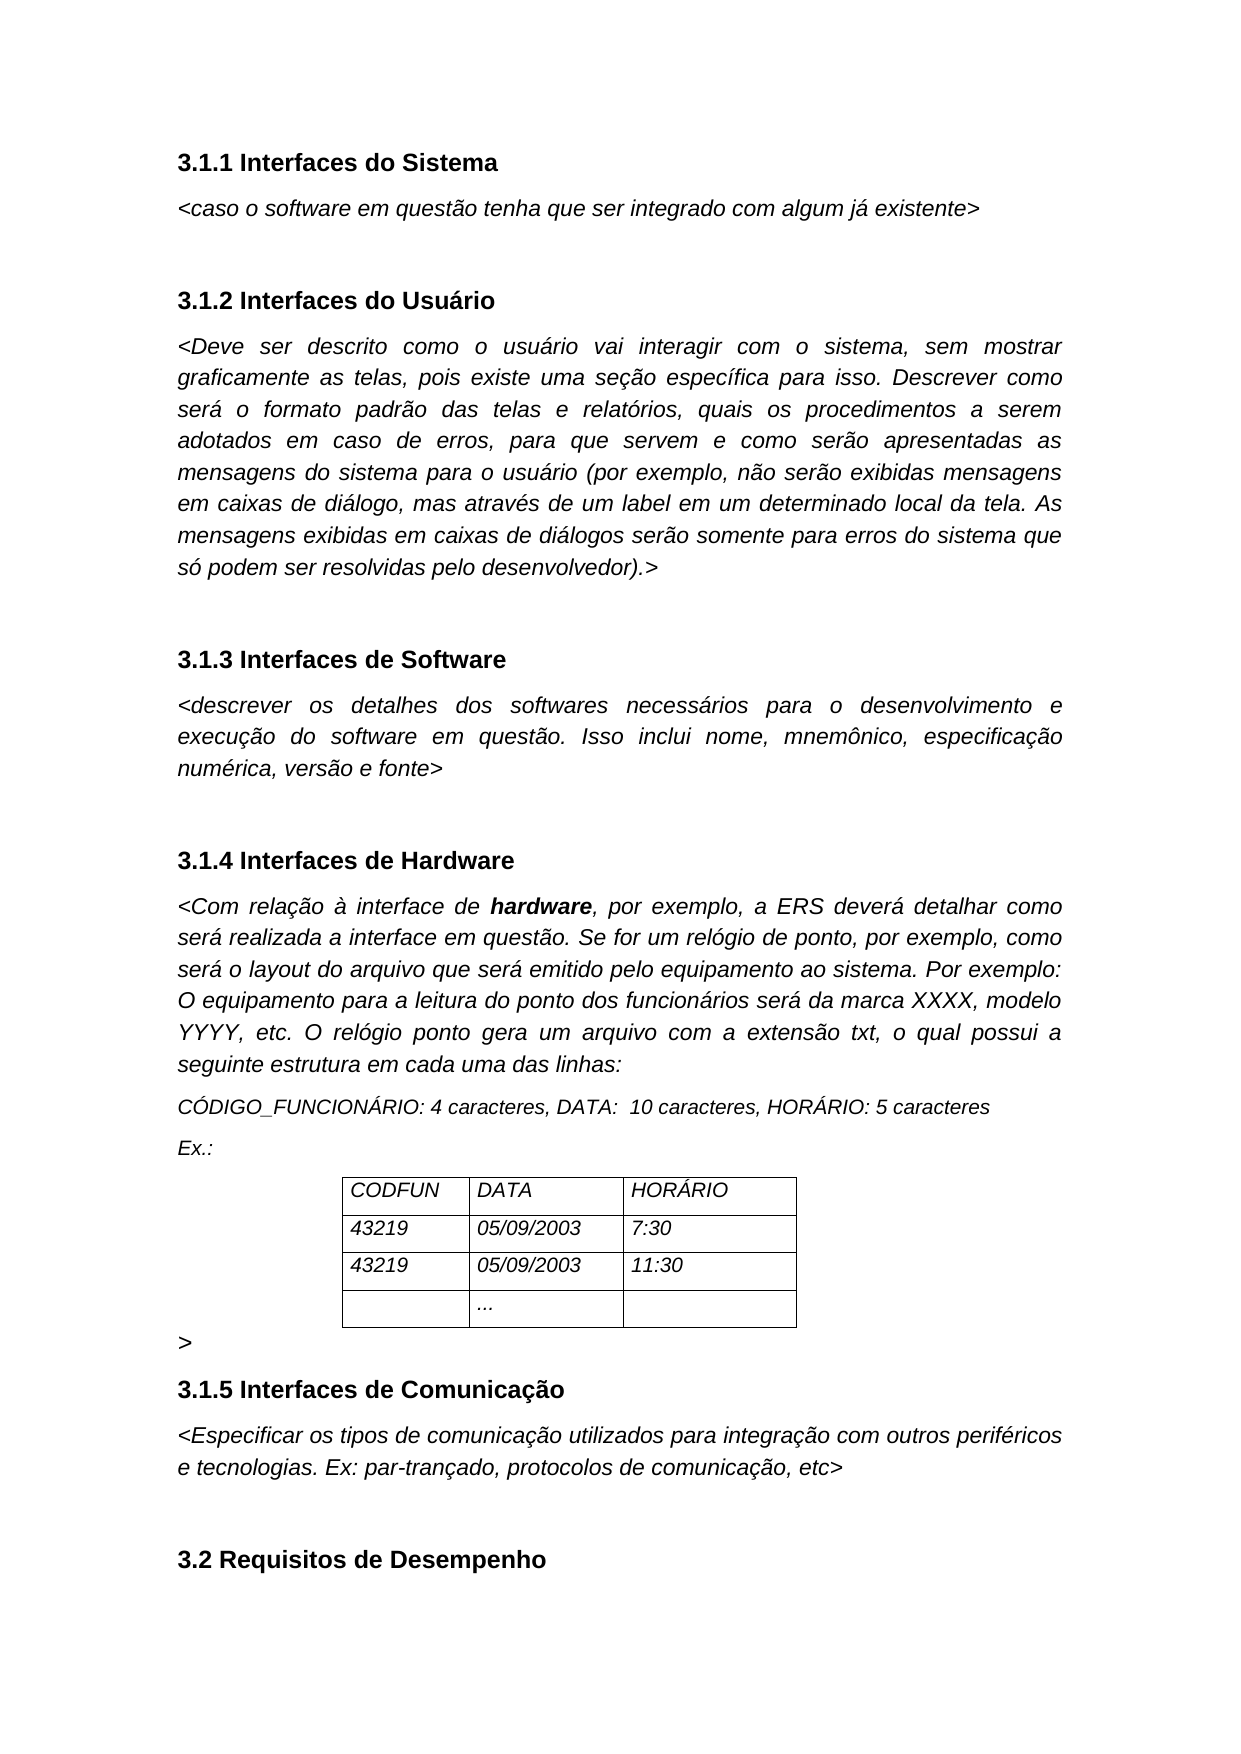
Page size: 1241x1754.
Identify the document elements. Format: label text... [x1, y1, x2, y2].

text <Especificar os tipos de comunicação utilizados para integração com outros periféricos e tecnologias. Ex: par-trançado, protocolos de comunicação, etc> [177, 1422, 1063, 1480]
text Ex.: [177, 1136, 1063, 1160]
text > [177, 1328, 1063, 1357]
table_cell [343, 1291, 469, 1327]
text <caso o software em questão tenha que ser integrado com algum já existente> [177, 194, 1063, 221]
table_header DATA [470, 1178, 623, 1214]
text 3.1.5 Interfaces de Comunicação [177, 1375, 1063, 1404]
text 3.1.4 Interfaces de Hardware [177, 846, 1063, 874]
table_cell 7:30 [624, 1216, 796, 1252]
text <Deve ser descrito como o usuário vai interagir com o sistema, sem mostrar graficamente as telas, pois existe uma seção específica para isso. Descrever como será o formato padrão das telas e relatórios, quais os procedimentos a serem adotados em caso de erros, para que servem e como serão apresentadas as mensagens do sistema para o usuário (por exemplo, não serão exibidas mensagens em caixas de diálogo, mas através de um label em um determinado local da tela. As mensagens exibidas em caixas de diálogos serão somente para erros do sistema que só podem ser resolvidas pelo desenvolvedor).> [177, 333, 1063, 580]
table_cell 43219 [343, 1253, 469, 1289]
text CÓDIGO_FUNCIONÁRIO: 4 caracteres, DATA: 10 caracteres, HORÁRIO: 5 caracteres [177, 1094, 1063, 1118]
text <descrever os detalhes dos softwares necessários para o desenvolvimento e execução do software em questão. Isso inclui nome, mnemônico, especificação numérica, versão e fonte> [177, 692, 1063, 781]
table_cell [624, 1291, 796, 1327]
table_cell 43219 [343, 1216, 469, 1252]
text 3.2 Requisitos de Desempenho [177, 1545, 1063, 1573]
text <Com relação à interface de hardware, por exemplo, a ERS deverá detalhar como será realizada a interface em questão. Se for um relógio de ponto, por exemplo, como será o layout do arquivo que será emitido pelo equipamento ao sistema. Por exemplo: O equipamento para a leitura do ponto dos funcionários será da marca XXXX, modelo YYYY, etc. O relógio ponto gera um arquivo com a extensão txt, o qual possui a seguinte estrutura em cada uma das linhas: [177, 893, 1063, 1077]
text 3.1.3 Interfaces de Software [177, 644, 1063, 673]
table_cell 05/09/2003 [470, 1253, 623, 1289]
text 3.1.2 Interfaces do Usuário [177, 286, 1063, 314]
table_header CODFUN [343, 1178, 469, 1214]
table_cell 11:30 [624, 1253, 796, 1289]
table_cell ... [470, 1291, 623, 1327]
text 3.1.1 Interfaces do Sistema [177, 148, 1063, 176]
table_header HORÁRIO [624, 1178, 796, 1214]
table_cell 05/09/2003 [470, 1216, 623, 1252]
